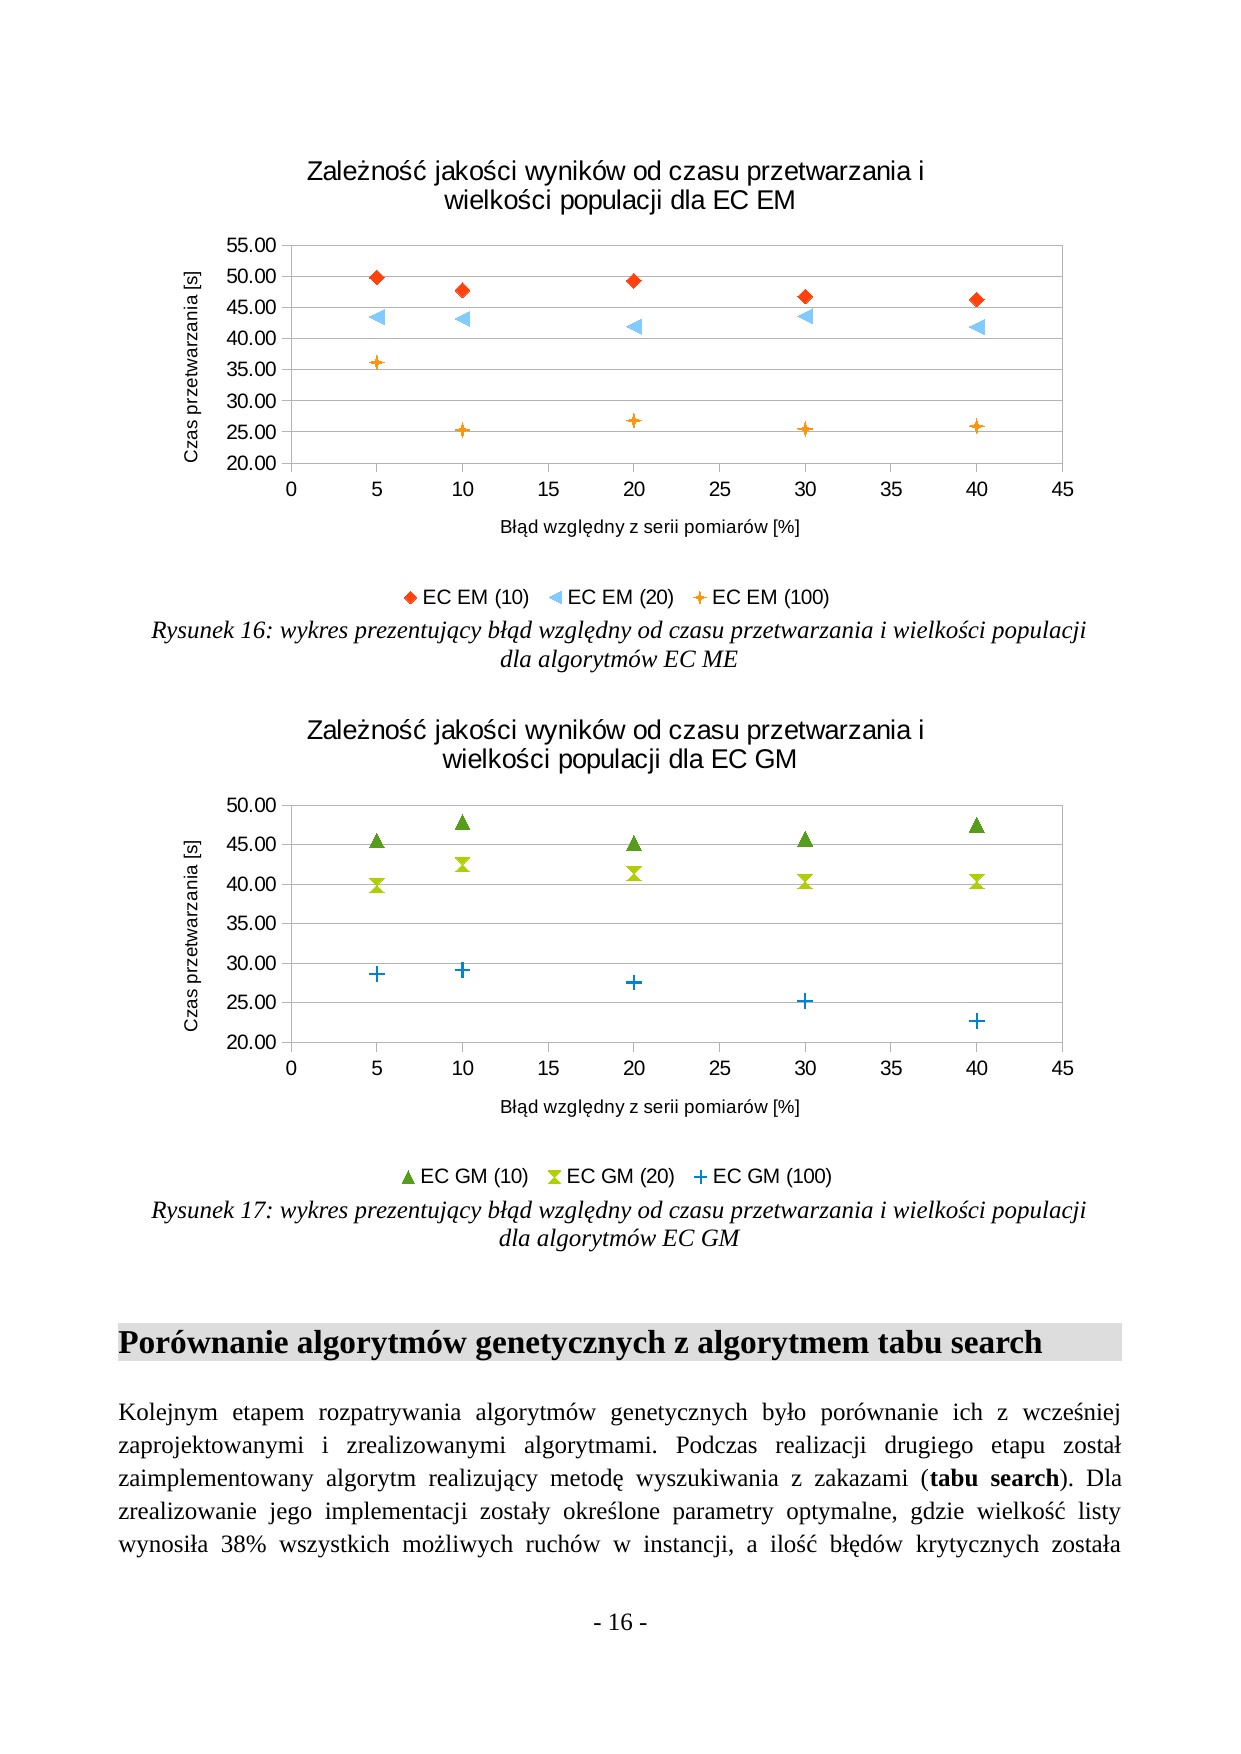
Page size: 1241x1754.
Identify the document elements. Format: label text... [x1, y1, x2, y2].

text Rysunek 17: wykres prezentujący błąd względny od czasu przetwarzania i wielkości populacji dla algorytmów EC GM [148, 1195, 1092, 1252]
text Rysunek 16: wykres prezentujący błąd względny od czasu przetwarzania i wielkości populacji dla algorytmów EC ME [148, 616, 1092, 673]
text Kolejnym etapem rozpatrywania algorytmów genetycznych było porównanie ich z wcześniej zaprojektowanymi i zrealizowanymi algorytmami. Podczas realizacji drugiego etapu został zaimplementowany algorytm realizujący metodę wyszukiwania z zakazami (tabu search). Dla zrealizowanie jego implementacji zostały określone parametry optymalne, gdzie wielkość listy wynosiła 38% wszystkich możliwych ruchów w instancji, a ilość błędów krytycznych została [118, 1397, 1122, 1558]
